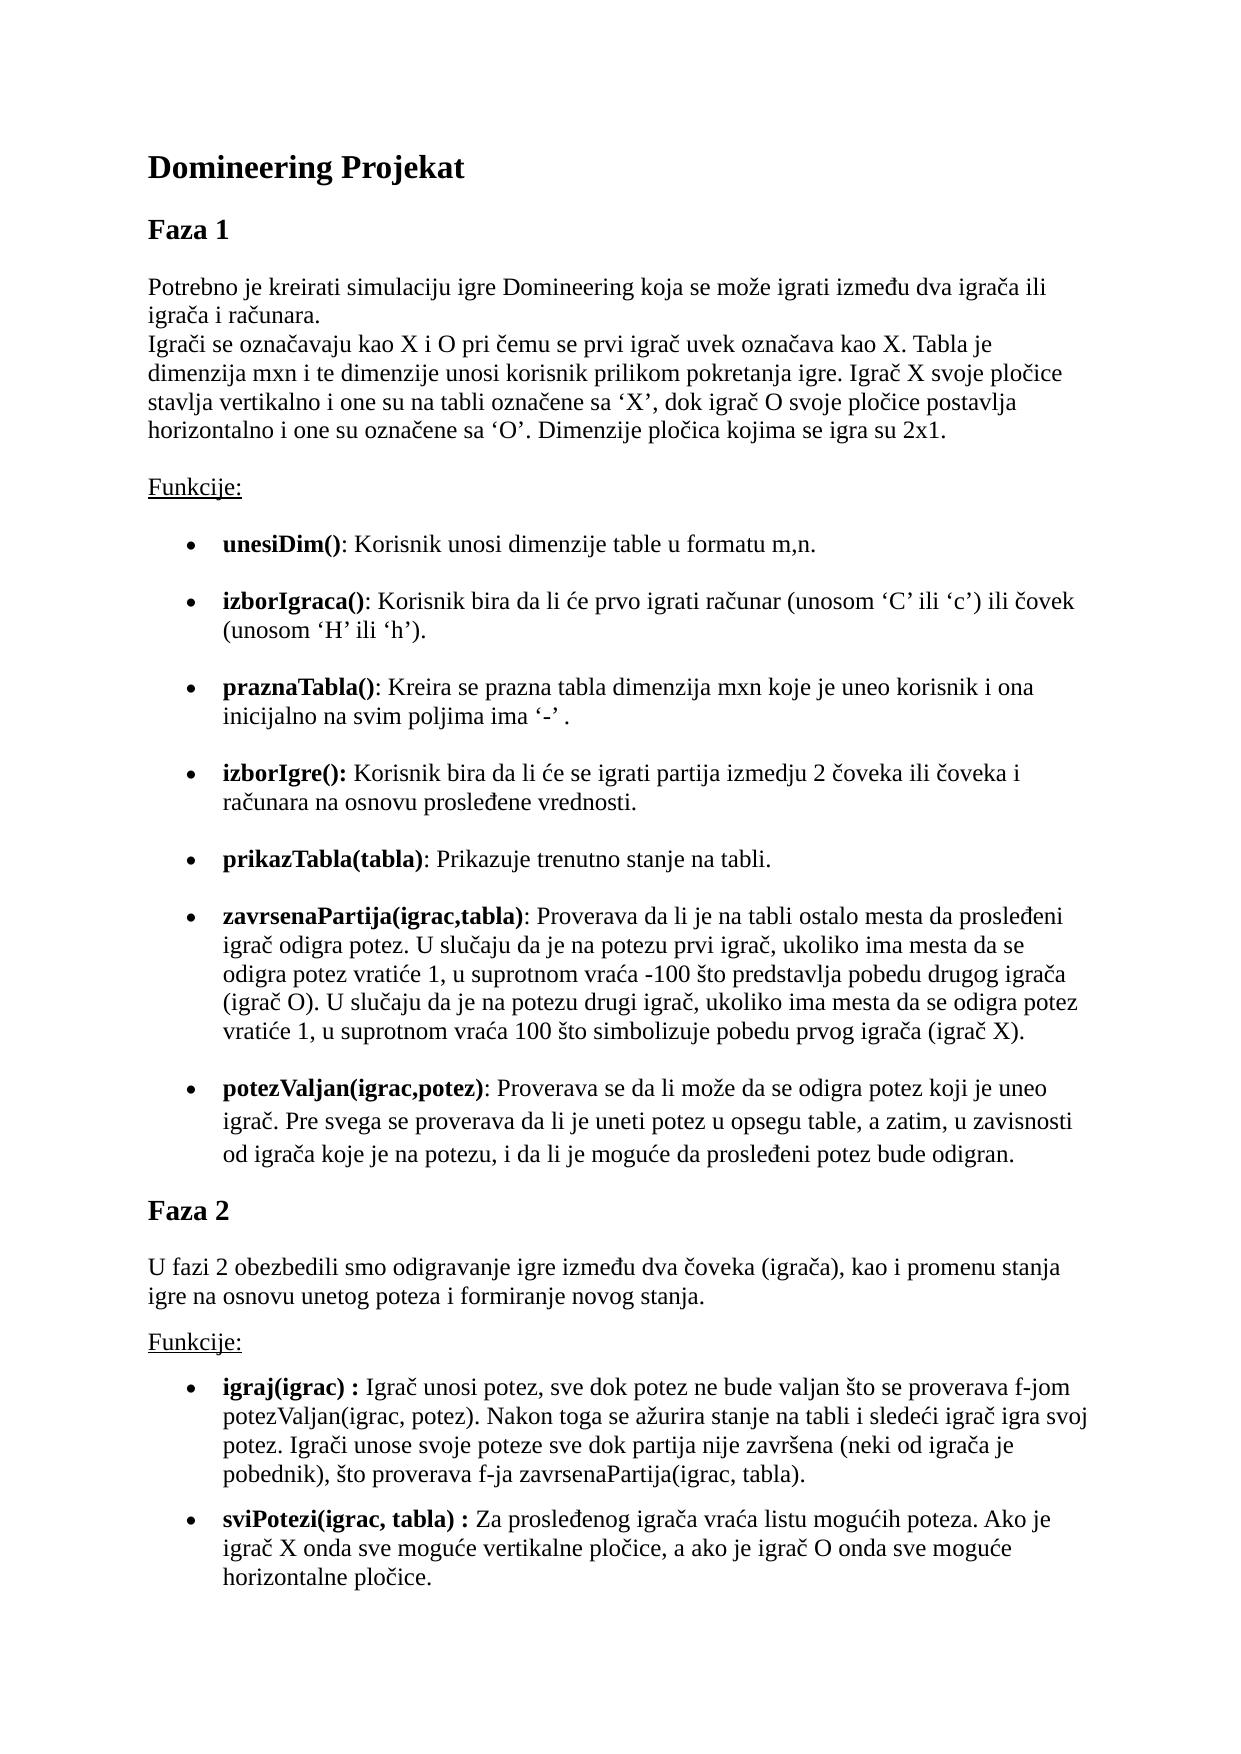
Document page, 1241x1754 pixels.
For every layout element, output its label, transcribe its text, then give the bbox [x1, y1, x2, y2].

list praznaTabla(): Kreira se prazna tabla dimenzija mxn koje je uneo korisnik i ona inicijalno na svim poljima ima ‘-’ . [185, 672, 1093, 730]
text Faza 1 [148, 212, 1093, 246]
text Funkcije: [148, 1327, 1093, 1355]
list prikazTabla(tabla): Prikazuje trenutno stanje na tabli. [185, 844, 1093, 873]
text Funkcije: [148, 472, 1093, 501]
list sviPotezi(igrac, tabla) : Za prosleđenog igrača vraća listu mogućih poteza. Ako je igrač X onda sve moguće vertikalne pločice, a ako je igrač O onda sve moguće horizontalne pločice. [185, 1504, 1093, 1591]
text Igrači se označavaju kao X i O pri čemu se prvi igrač uvek označava kao X. Tabla je dimenzija mxn i te dimenzije unosi korisnik prilikom pokretanja igre. Igrač X svoje pločice stavlja vertikalno i one su na tabli označene sa ‘X’, dok igrač O svoje pločice postavlja horizontalno i one su označene sa ‘O’. Dimenzije pločica kojima se igra su 2x1. [148, 329, 1093, 444]
text Faza 2 [148, 1193, 1093, 1227]
text Domineering Projekat [148, 148, 1093, 186]
list unesiDim(): Korisnik unosi dimenzije table u formatu m,n. [185, 529, 1093, 558]
text Potrebno je kreirati simulaciju igre Domineering koja se može igrati između dva igrača ili igrača i računara. [148, 272, 1093, 329]
list izborIgre(): Korisnik bira da li će se igrati partija izmedju 2 čoveka ili čoveka i računara na osnovu prosleđene vrednosti. [185, 758, 1093, 816]
list zavrsenaPartija(igrac,tabla): Proverava da li je na tabli ostalo mesta da prosleđeni igrač odigra potez. U slučaju da je na potezu prvi igrač, ukoliko ima mesta da se odigra potez vratiće 1, u suprotnom vraća -100 što predstavlja pobedu drugog igrača (igrač O). U slučaju da je na potezu drugi igrač, ukoliko ima mesta da se odigra potez vratiće 1, u suprotnom vraća 100 što simbolizuje pobedu prvog igrača (igrač X). [185, 901, 1093, 1045]
text U fazi 2 obezbedili smo odigravanje igre između dva čoveka (igrača), kao i promenu stanja igre na osnovu unetog poteza i formiranje novog stanja. [148, 1252, 1093, 1310]
list igraj(igrac) : Igrač unosi potez, sve dok potez ne bude valjan što se proverava f-jom potezValjan(igrac, potez). Nakon toga se ažurira stanje na tabli i sledeći igrač igra svoj potez. Igrači unose svoje poteze sve dok partija nije završena (neki od igrača je pobednik), što proverava f-ja zavrsenaPartija(igrac, tabla). [185, 1372, 1093, 1487]
list izborIgraca(): Korisnik bira da li će prvo igrati računar (unosom ‘C’ ili ‘c’) ili čovek (unosom ‘H’ ili ‘h’). [185, 586, 1093, 644]
list potezValjan(igrac,potez): Proverava se da li može da se odigra potez koji je uneo igrač. Pre svega se proverava da li je uneti potez u opsegu table, a zatim, u zavisnosti od igrača koje je na potezu, i da li je moguće da prosleđeni potez bude odigran. [185, 1073, 1093, 1168]
